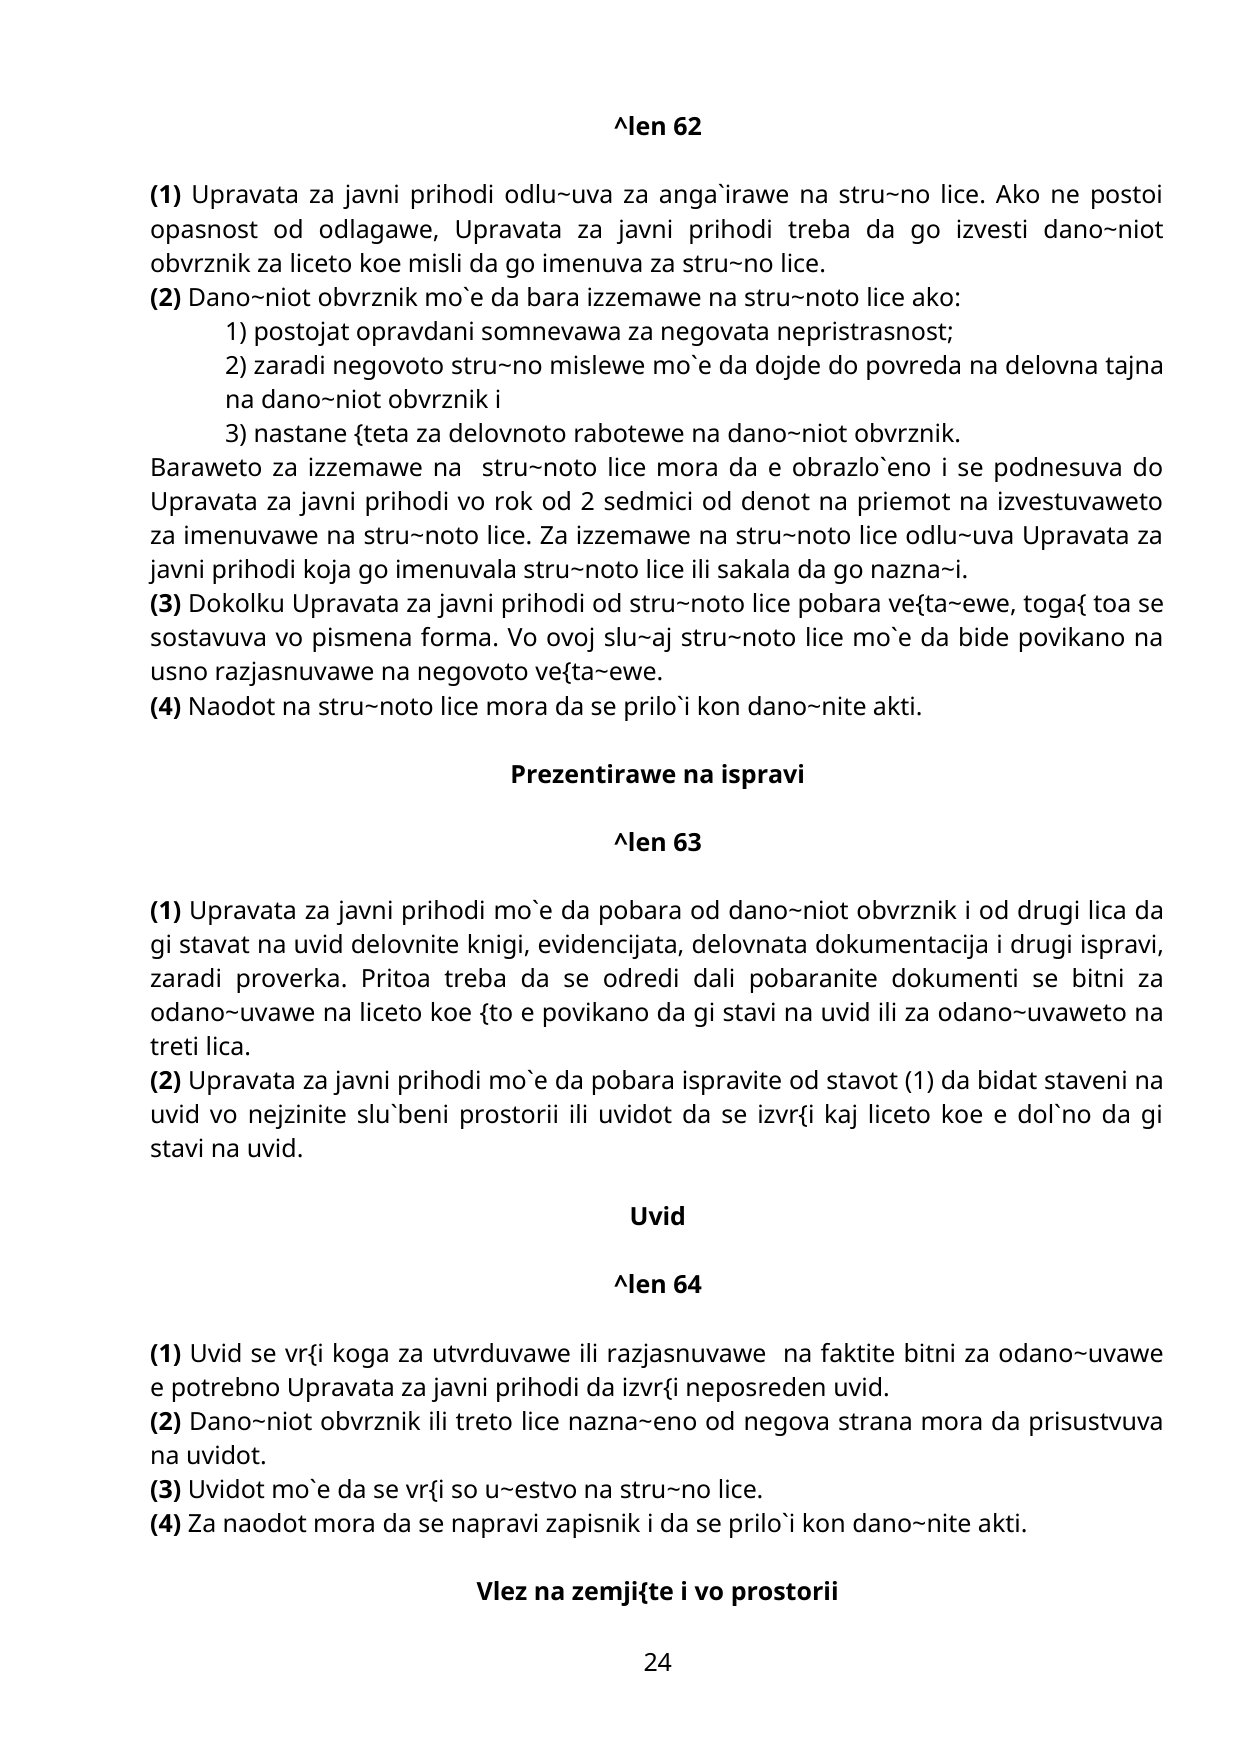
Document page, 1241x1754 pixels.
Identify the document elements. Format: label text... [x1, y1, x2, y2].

text 3) nastane {teta za delovnoto rabotewe na dano~niot obvrznik. [225, 416, 1165, 450]
text Prezentirawe na ispravi [150, 756, 1165, 790]
text (2) Dano~niot obvrznik ili treto lice nazna~eno od negova strana mora da prisustvuva na uvidot. [150, 1403, 1165, 1472]
text (3) Uvidot mo`e da se vr{i so u~estvo na stru~no lice. [150, 1472, 1165, 1506]
text (4) Naodot na stru~noto lice mora da se prilo`i kon dano~nite akti. [150, 688, 1165, 722]
text ^len 63 [150, 824, 1165, 858]
text (3) Dokolku Upravata za javni prihodi od stru~noto lice pobara ve{ta~ewe, toga{ toa se sostavuva vo pismena forma. Vo ovoj slu~aj stru~noto lice mo`e da bide povikano na usno razjasnuvawe na negovoto ve{ta~ewe. [150, 586, 1165, 688]
text (2) Dano~niot obvrznik mo`e da bara izzemawe na stru~noto lice ako: [150, 279, 1165, 313]
text (1) Upravata za javni prihodi mo`e da pobara od dano~niot obvrznik i od drugi lica da gi stavat na uvid delovnite knigi, evidencijata, delovnata dokumentacija i drugi ispravi, zaradi proverka. Pritoa treba da se odredi dali pobaranite dokumenti se bitni za odano~uvawe na liceto koe {to e povikano da gi stavi na uvid ili za odano~uvaweto na treti lica. [150, 892, 1165, 1063]
text (1) Uvid se vr{i koga za utvrduvawe ili razjasnuvawe na faktite bitni za odano~uvawe e potrebno Upravata za javni prihodi da izvr{i neposreden uvid. [150, 1335, 1165, 1403]
text ^len 62 [150, 109, 1165, 143]
text (4) Za naodot mora da se napravi zapisnik i da se prilo`i kon dano~nite akti. [150, 1506, 1165, 1540]
text 1) postojat opravdani somnevawa za negovata nepristrasnost; [225, 313, 1165, 347]
text 2) zaradi negovoto stru~no mislewe mo`e da dojde do povreda na delovna tajna na dano~niot obvrznik i [225, 347, 1165, 416]
text Uvid [150, 1199, 1165, 1233]
text Vlez na zemji{te i vo prostorii [150, 1574, 1165, 1608]
text ^len 64 [150, 1267, 1165, 1301]
text Baraweto za izzemawe na stru~noto lice mora da e obrazlo`eno i se podnesuva do Upravata za javni prihodi vo rok od 2 sedmici od denot na priemot na izvestuvaweto za imenuvawe na stru~noto lice. Za izzemawe na stru~noto lice odlu~uva Upravata za javni prihodi koja go imenuvala stru~noto lice ili sakala da go nazna~i. [150, 450, 1165, 586]
text (1) Upravata za javni prihodi odlu~uva za anga`irawe na stru~no lice. Ako ne postoi opasnost od odlagawe, Upravata za javni prihodi treba da go izvesti dano~niot obvrznik za liceto koe misli da go imenuva za stru~no lice. [150, 177, 1165, 279]
text (2) Upravata za javni prihodi mo`e da pobara ispravite od stavot (1) da bidat staveni na uvid vo nejzinite slu`beni prostorii ili uvidot da se izvr{i kaj liceto koe e dol`no da gi stavi na uvid. [150, 1063, 1165, 1165]
